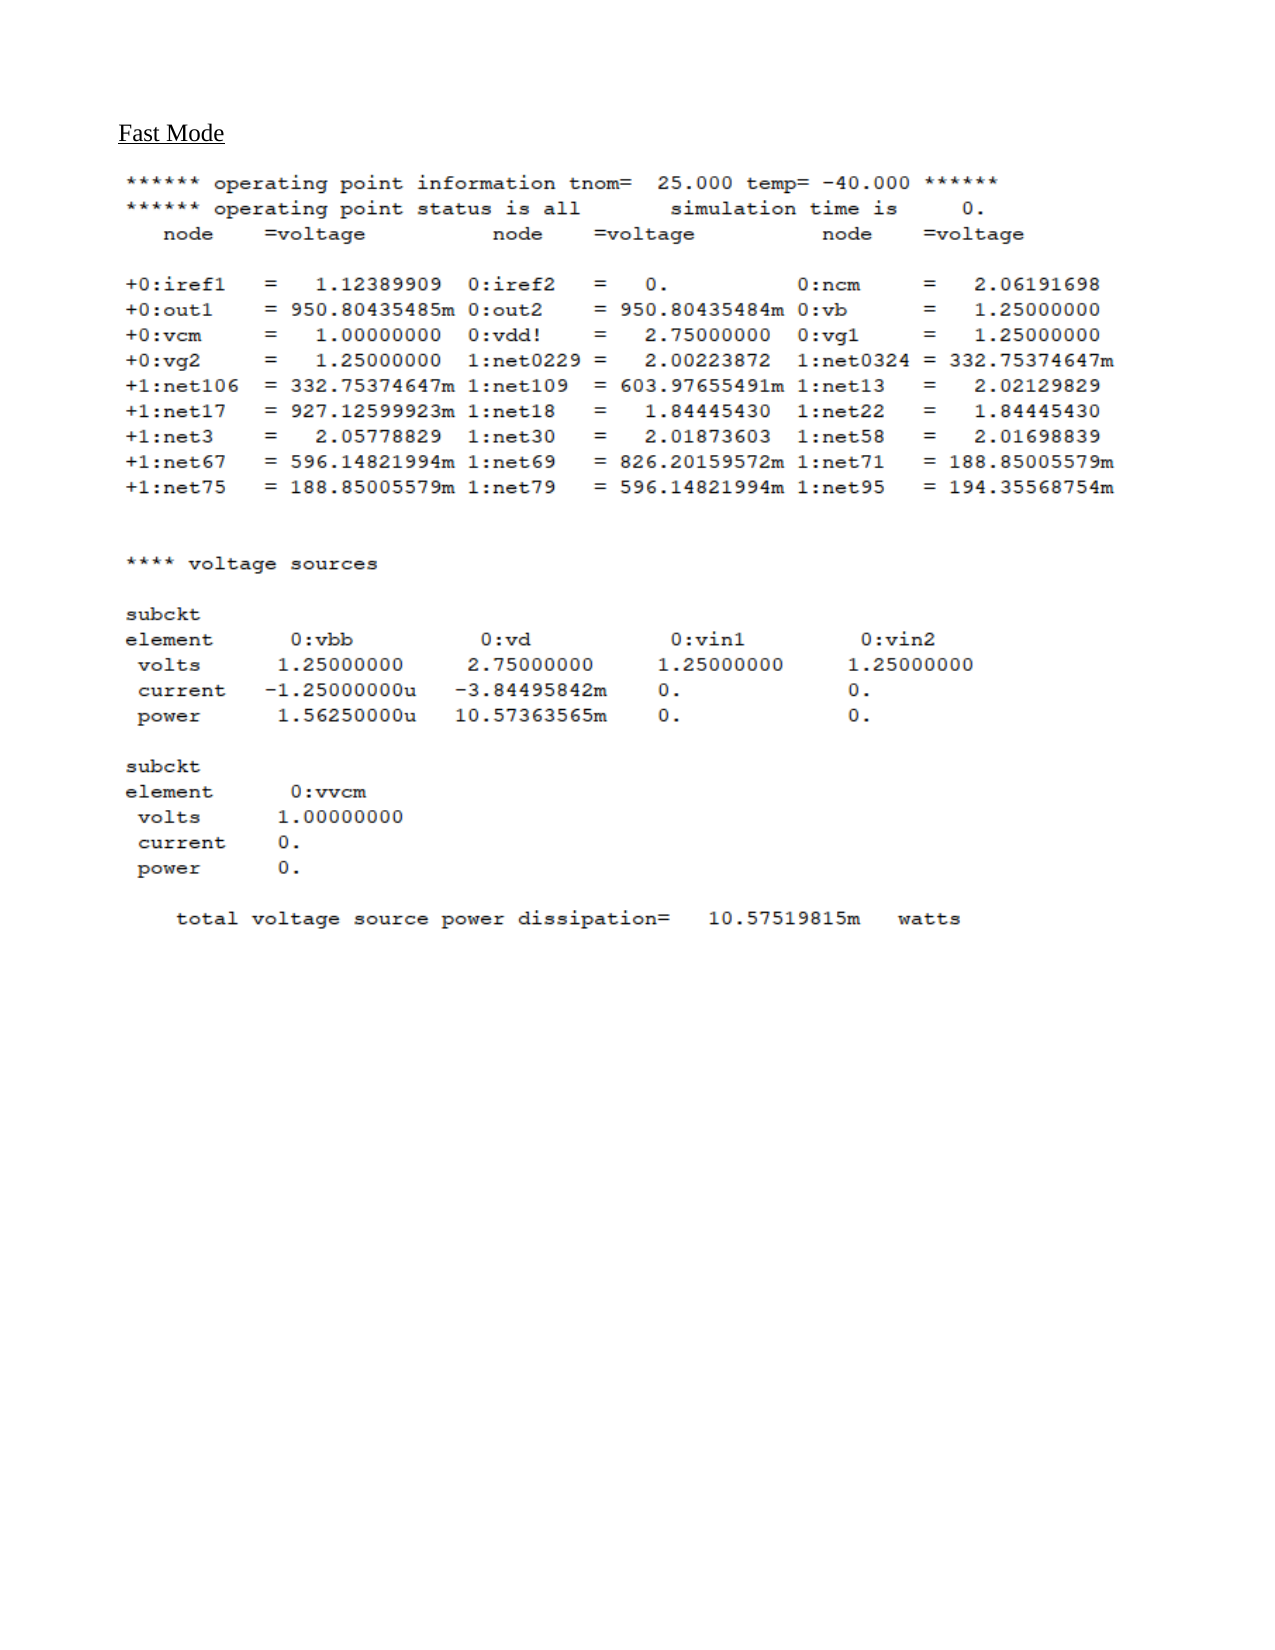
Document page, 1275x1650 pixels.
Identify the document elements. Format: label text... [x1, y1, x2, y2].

picture [118, 161, 1157, 1002]
text Fast Mode [118, 118, 1157, 147]
